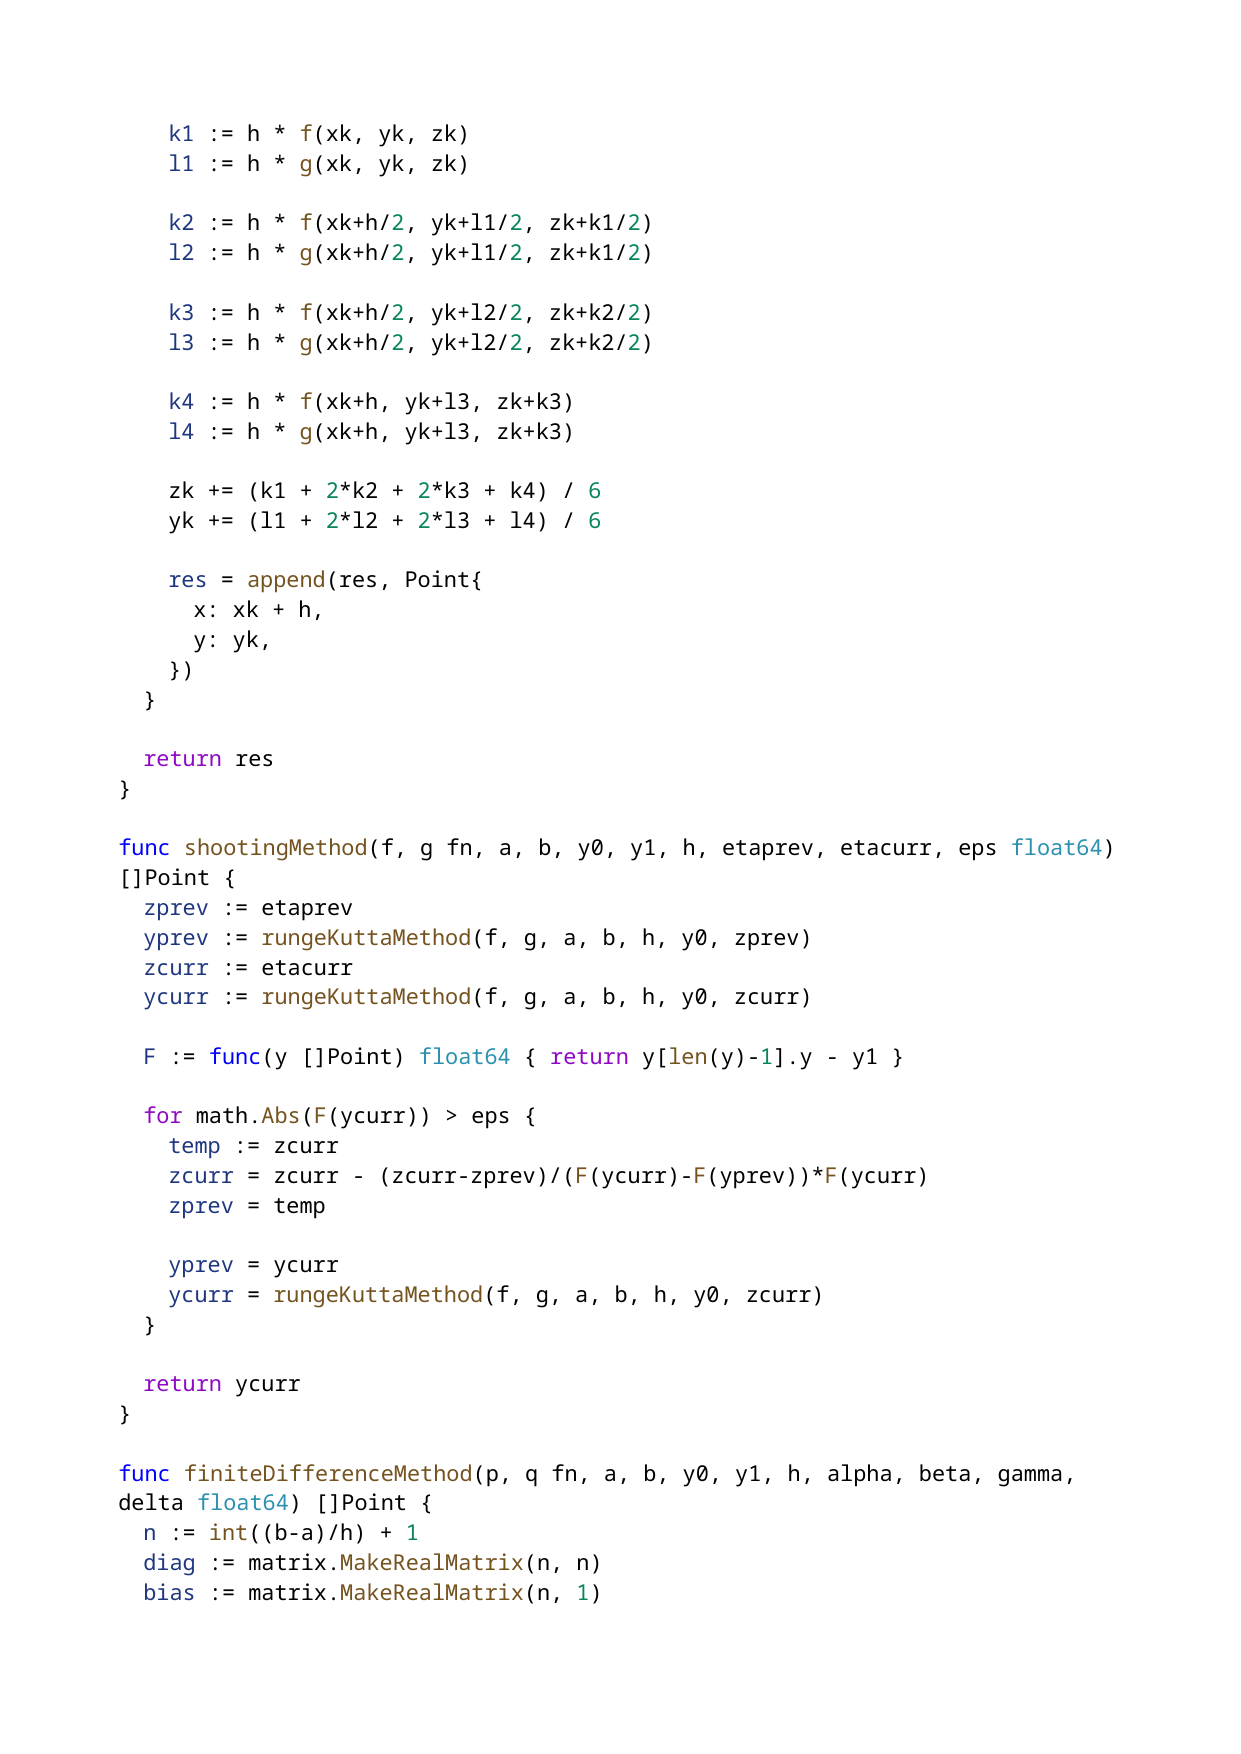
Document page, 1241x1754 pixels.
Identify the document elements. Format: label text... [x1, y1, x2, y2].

text yprev = ycurr [118, 1249, 1122, 1279]
text func shootingMethod(f, g fn, a, b, y0, y1, h, etaprev, etacurr, eps float64) []Point { [118, 832, 1122, 892]
text } [118, 773, 1122, 803]
text zcurr := etacurr [118, 952, 1122, 981]
text return ycurr [118, 1368, 1122, 1398]
text diag := matrix.MakeRealMatrix(n, n) [118, 1547, 1122, 1577]
text n := int((b-a)/h) + 1 [118, 1517, 1122, 1547]
text zk += (k1 + 2*k2 + 2*k3 + k4) / 6 [118, 475, 1122, 505]
text ycurr = rungeKuttaMethod(f, g, a, b, h, y0, zcurr) [118, 1279, 1122, 1309]
text ycurr := rungeKuttaMethod(f, g, a, b, h, y0, zcurr) [118, 981, 1122, 1011]
text k1 := h * f(xk, yk, zk) [118, 118, 1122, 148]
text zprev = temp [118, 1190, 1122, 1219]
text l4 := h * g(xk+h, yk+l3, zk+k3) [118, 416, 1122, 446]
text yk += (l1 + 2*l2 + 2*l3 + l4) / 6 [118, 505, 1122, 535]
text k2 := h * f(xk+h/2, yk+l1/2, zk+k1/2) [118, 207, 1122, 237]
text } [118, 1309, 1122, 1338]
text res = append(res, Point{ [118, 564, 1122, 594]
text l3 := h * g(xk+h/2, yk+l2/2, zk+k2/2) [118, 326, 1122, 356]
text k4 := h * f(xk+h, yk+l3, zk+k3) [118, 386, 1122, 416]
text bias := matrix.MakeRealMatrix(n, 1) [118, 1577, 1122, 1606]
text } [118, 684, 1122, 713]
text return res [118, 743, 1122, 773]
text x: xk + h, [118, 594, 1122, 624]
text l1 := h * g(xk, yk, zk) [118, 148, 1122, 178]
text } [118, 1398, 1122, 1428]
text for math.Abs(F(ycurr)) > eps { [118, 1100, 1122, 1130]
text func finiteDifferenceMethod(p, q fn, a, b, y0, y1, h, alpha, beta, gamma, delta float64) []Point { [118, 1457, 1122, 1517]
text F := func(y []Point) float64 { return y[len(y)-1].y - y1 } [118, 1041, 1122, 1071]
text k3 := h * f(xk+h/2, yk+l2/2, zk+k2/2) [118, 297, 1122, 326]
text zprev := etaprev [118, 892, 1122, 922]
text y: yk, [118, 624, 1122, 654]
text zcurr = zcurr - (zcurr-zprev)/(F(ycurr)-F(yprev))*F(ycurr) [118, 1160, 1122, 1190]
text temp := zcurr [118, 1130, 1122, 1160]
text yprev := rungeKuttaMethod(f, g, a, b, h, y0, zprev) [118, 922, 1122, 952]
text l2 := h * g(xk+h/2, yk+l1/2, zk+k1/2) [118, 237, 1122, 267]
text }) [118, 654, 1122, 684]
